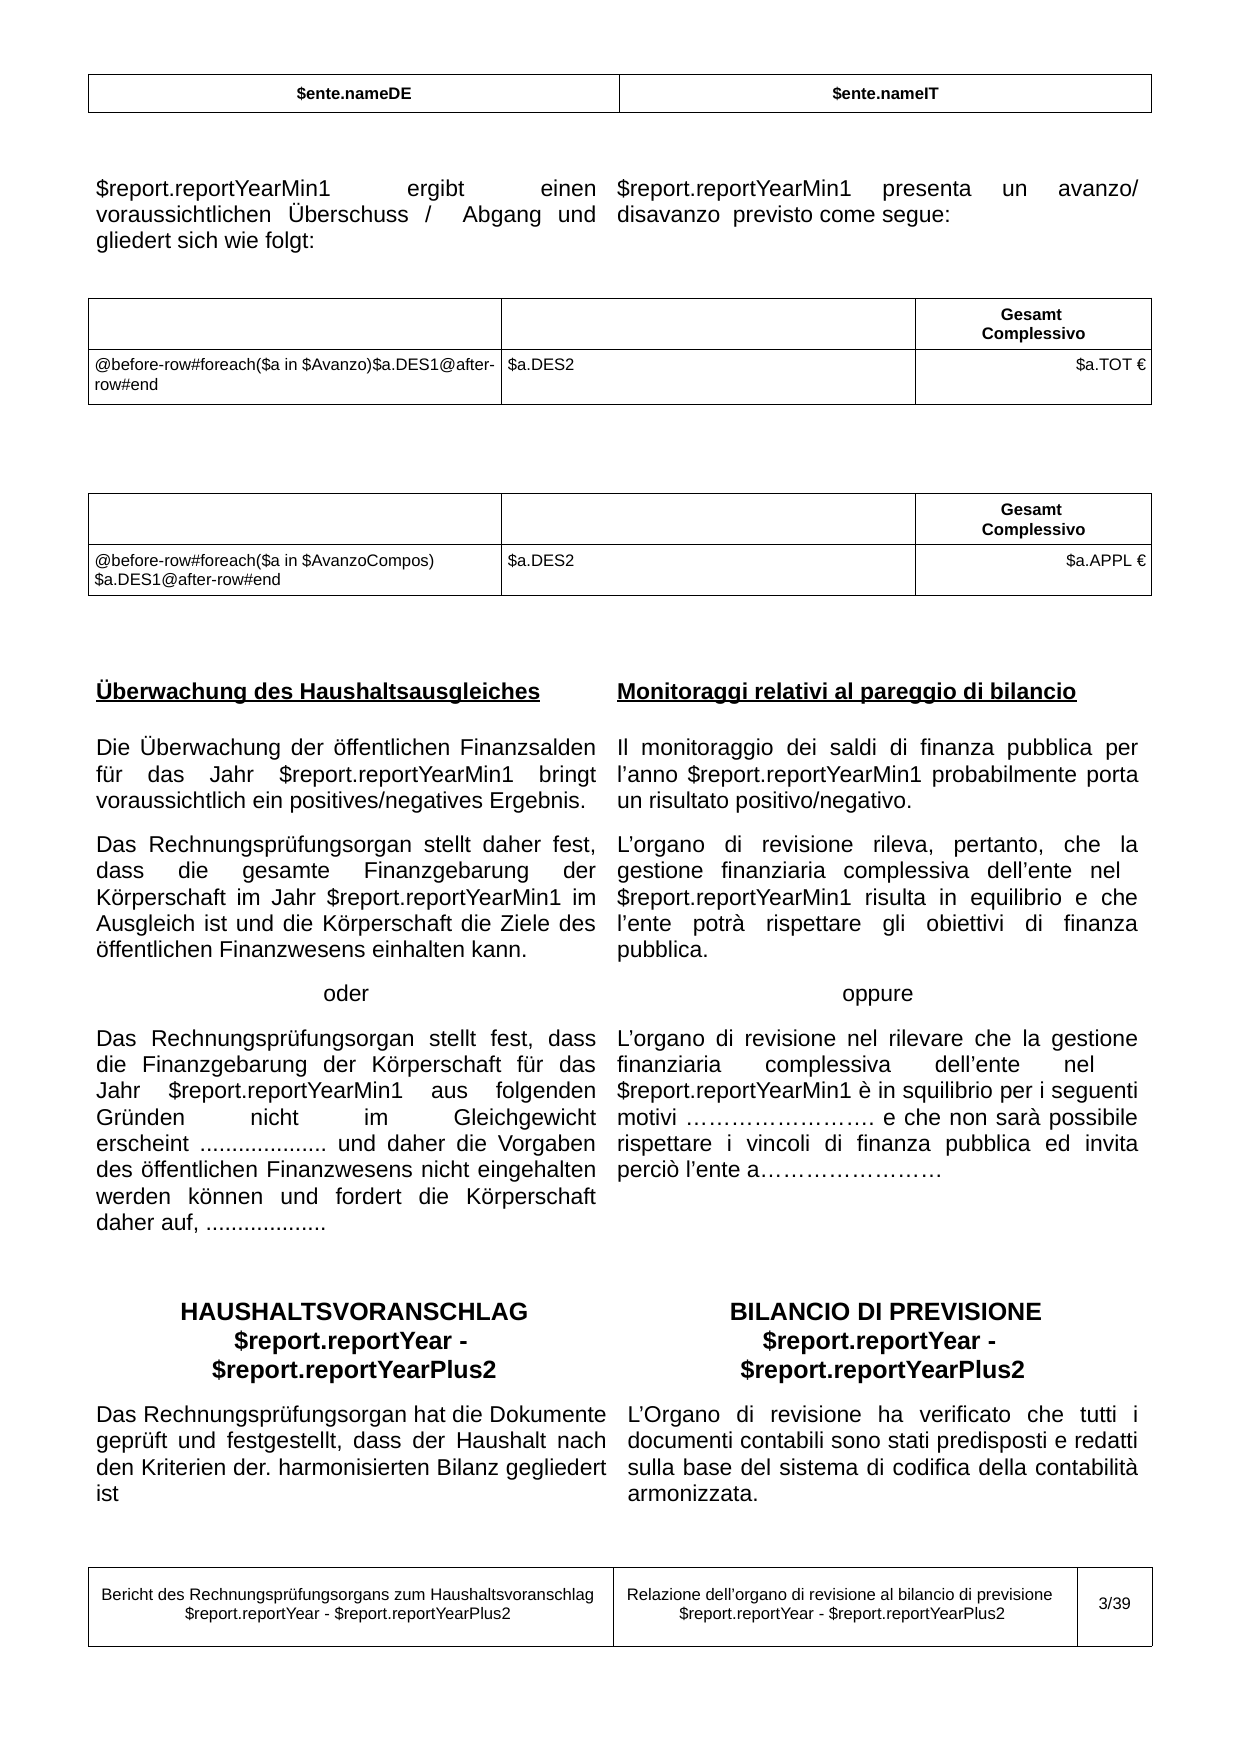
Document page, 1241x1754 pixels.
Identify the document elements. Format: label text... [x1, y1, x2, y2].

table_cell $report.reportYearMin1 ergibt einen voraussichtlichen Überschuss / Abgang und gliedert sich wie folgt: [89, 157, 609, 253]
table_cell L’organo di revisione nel rilevare che la gestione finanziaria complessiva dell’ente nel $report.reportYearMin1 è in squilibrio per i seguenti motivi ……………………. e che non sarà possibile rispettare i vincoli di finanza pubblica ed invita perciò l’ente a…………………… [610, 1007, 1152, 1235]
table_header Gesamt Complessivo [916, 494, 1151, 544]
table_header [502, 299, 915, 348]
table_cell @before-row#foreach($a in $AvanzoCompos)$a.DES1@after-row#end [89, 545, 501, 595]
table_header [89, 299, 501, 348]
table_cell $a.DES2 [502, 350, 915, 404]
table_header Monitoraggi relativi al pareggio di bilancio [610, 640, 1152, 716]
table_header [89, 494, 501, 544]
table_cell Das Rechnungsprüfungsorgan stellt fest, dass die Finanzgebarung der Körperschaft für das Jahr $report.reportYearMin1 aus folgenden Gründen nicht im Gleichgewicht erscheint .................... und daher die Vorgaben des öffentlichen Finanzwesens nicht eingehalten werden können und fordert die Körperschaft daher auf, ................... [89, 1007, 609, 1235]
table_header [502, 494, 915, 544]
table_cell oder [89, 963, 609, 1007]
table_cell $a.TOT € [916, 350, 1151, 404]
table_cell L’Organo di revisione ha verificato che tutti i documenti contabili sono stati predisposti e redatti sulla base del sistema di codifica della contabilità armonizzata. [620, 1383, 1152, 1506]
table_cell Das Rechnungsprüfungsorgan stellt daher fest, dass die gesamte Finanzgebarung der Körperschaft im Jahr $report.reportYearMin1 im Ausgleich ist und die Körperschaft die Ziele des öffentlichen Finanzwesens einhalten kann. [89, 813, 609, 963]
table_cell Das Rechnungsprüfungsorgan hat die Dokumente geprüft und festgestellt, dass der Haushalt nach den Kriterien der. harmonisierten Bilanz gegliedert ist [89, 1383, 620, 1506]
table_cell oppure [610, 963, 1152, 1007]
table_header BILANCIO DI PREVISIONE $report.reportYear - $report.reportYearPlus2 [620, 1279, 1152, 1383]
table_cell Il monitoraggio dei saldi di finanza pubblica per l’anno $report.reportYearMin1 probabilmente porta un risultato positivo/negativo. [610, 716, 1152, 813]
table_header HAUSHALTSVORANSCHLAG $report.reportYear - $report.reportYearPlus2 [89, 1279, 620, 1383]
table_cell @before-row#foreach($a in $Avanzo)$a.DES1@after-row#end [89, 350, 501, 404]
table_cell $report.reportYearMin1 presenta un avanzo/ disavanzo previsto come segue: [610, 157, 1152, 253]
table_cell $a.APPL € [916, 545, 1151, 595]
table_header Überwachung des Haushaltsausgleiches [89, 640, 609, 716]
table_cell $a.DES2 [502, 545, 915, 595]
table_header Gesamt Complessivo [916, 299, 1151, 348]
table_cell L’organo di revisione rileva, pertanto, che la gestione finanziaria complessiva dell’ente nel $report.reportYearMin1 risulta in equilibrio e che l’ente potrà rispettare gli obiettivi di finanza pubblica. [610, 813, 1152, 963]
table_cell Die Überwachung der öffentlichen Finanzsalden für das Jahr $report.reportYearMin1 bringt voraussichtlich ein positives/negatives Ergebnis. [89, 716, 609, 813]
